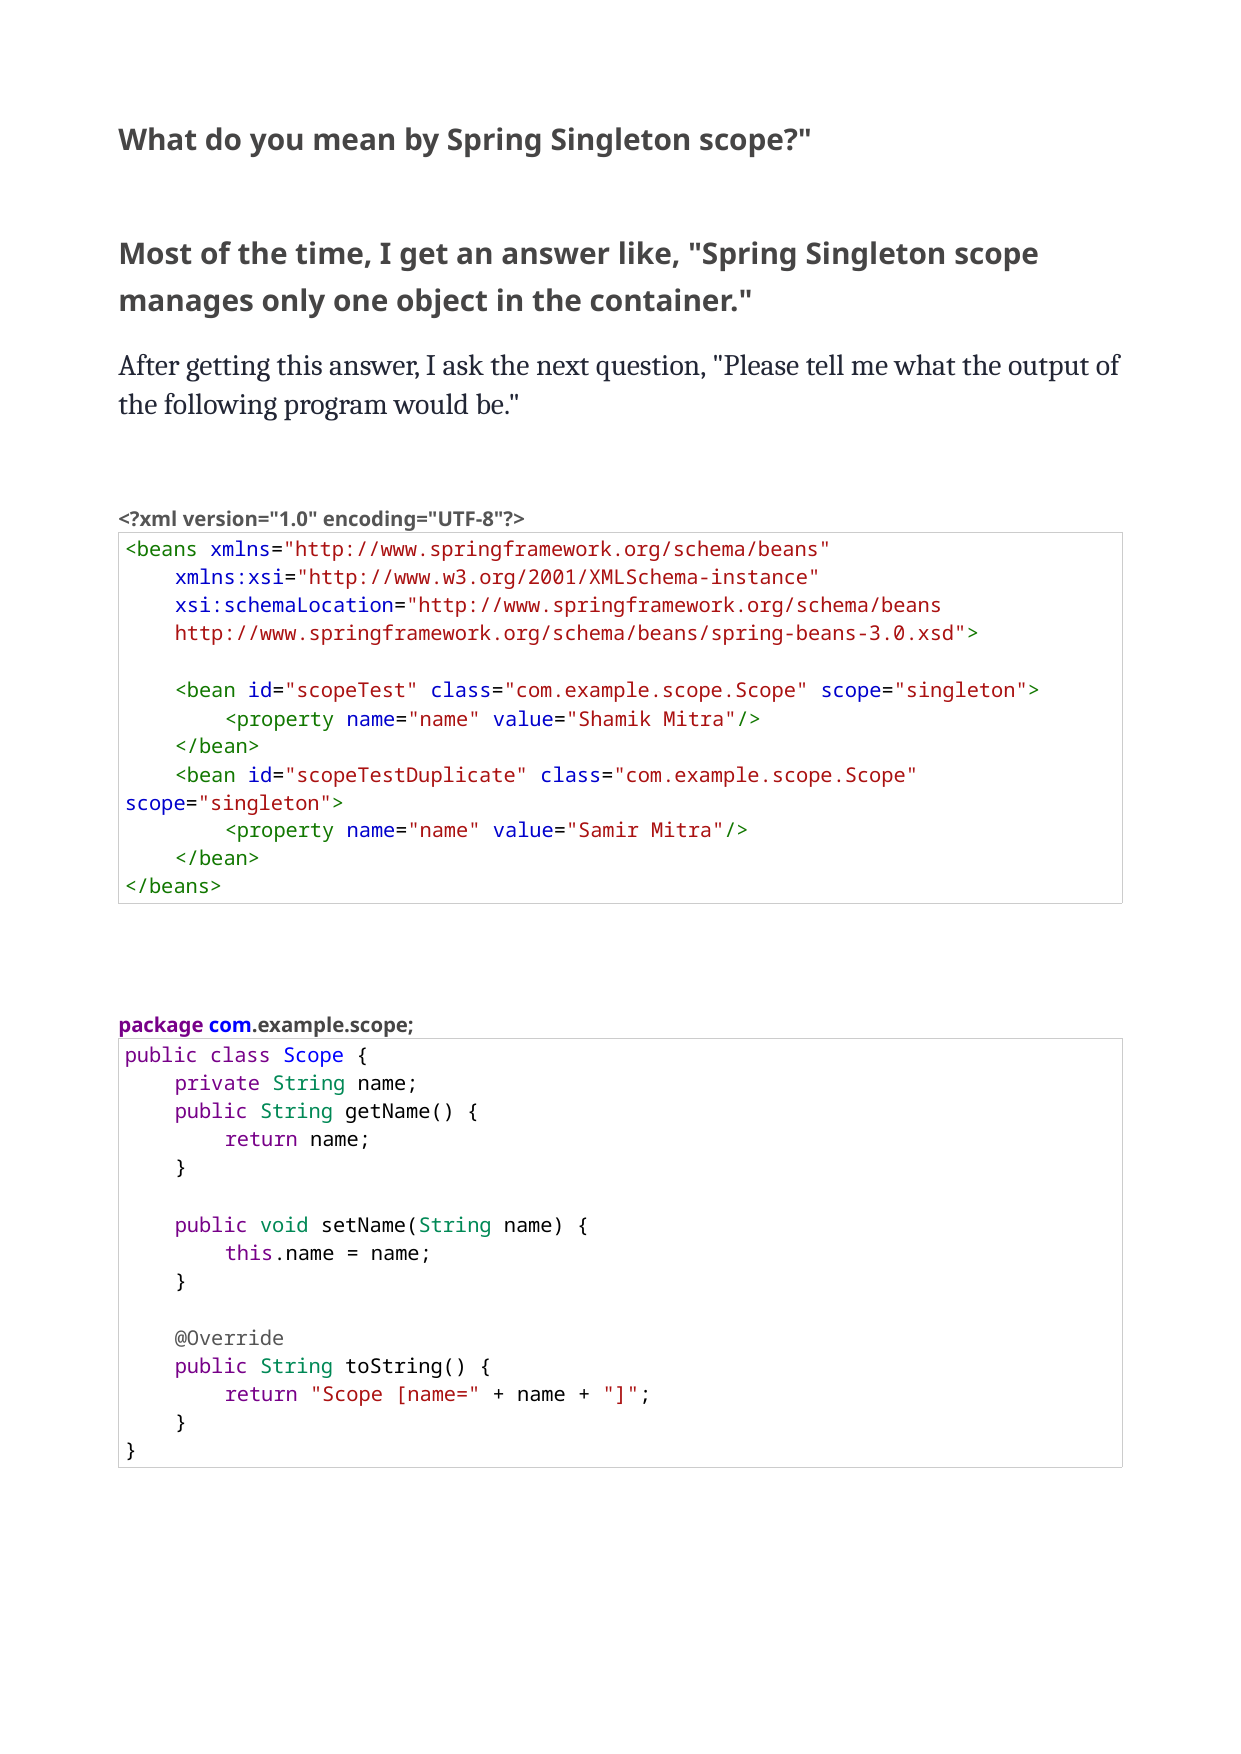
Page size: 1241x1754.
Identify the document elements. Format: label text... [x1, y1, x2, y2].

text } [119, 1405, 1122, 1433]
text [0, 708, 45, 737]
text [0, 872, 45, 901]
text <property name="name" value="Shamik Mitra"/> [119, 701, 1122, 729]
text [0, 1101, 45, 1129]
text What do you mean by Spring Singleton scope?" [118, 118, 1122, 158]
text <bean id="scopeTestDuplicate" class="com.example.scope.Scope" scope="singleton"> [119, 757, 1122, 813]
text xmlns:xsi="http://www.w3.org/2001/XMLSchema-instance" [119, 559, 1122, 588]
text [0, 567, 45, 595]
text public String toString() { [119, 1349, 1122, 1377]
text } [119, 1433, 1122, 1467]
text [0, 820, 45, 848]
text private String name; [119, 1066, 1122, 1094]
text [0, 1215, 45, 1243]
text xsi:schemaLocation="http://www.springframework.org/schema/beans [119, 588, 1122, 616]
text [0, 1412, 45, 1436]
text </bean> [119, 729, 1122, 757]
text return name; [119, 1122, 1122, 1150]
text [0, 595, 45, 623]
text [0, 1436, 45, 1465]
text [0, 1384, 45, 1412]
text package com.example.scope; [118, 1010, 1122, 1038]
text Most of the time, I get an answer like, "Spring Singleton scope manages only one object in the container." [118, 233, 1122, 320]
text <beans xmlns="http://www.springframework.org/schema/beans" [119, 533, 1122, 559]
text </beans> [119, 869, 1122, 903]
text </bean> [119, 841, 1122, 869]
text @Override [119, 1321, 1122, 1349]
text this.name = name; [119, 1235, 1122, 1263]
text public String getName() { [119, 1094, 1122, 1122]
text [0, 1271, 45, 1299]
text public class Scope { [119, 1039, 1122, 1066]
text <?xml version="1.0" encoding="UTF-8"?> [118, 504, 1122, 532]
text [0, 1041, 45, 1070]
text [0, 1328, 45, 1356]
text } [119, 1263, 1122, 1294]
text [0, 1356, 45, 1384]
text <bean id="scopeTest" class="com.example.scope.Scope" scope="singleton"> [119, 673, 1122, 701]
text [0, 1073, 45, 1101]
text http://www.springframework.org/schema/beans/spring-beans-3.0.xsd"> [119, 616, 1122, 647]
text [0, 535, 45, 564]
text <property name="name" value="Samir Mitra"/> [119, 813, 1122, 841]
text [0, 1129, 45, 1157]
text [0, 1243, 45, 1271]
text [0, 1157, 45, 1186]
text After getting this answer, I ask the next question, "Please tell me what the output of the following program would be." [118, 348, 1122, 422]
text } [119, 1150, 1122, 1181]
text [0, 848, 45, 872]
text return "Scope [name=" + name + "]"; [119, 1377, 1122, 1405]
text public void setName(String name) { [119, 1207, 1122, 1235]
text [0, 737, 45, 764]
